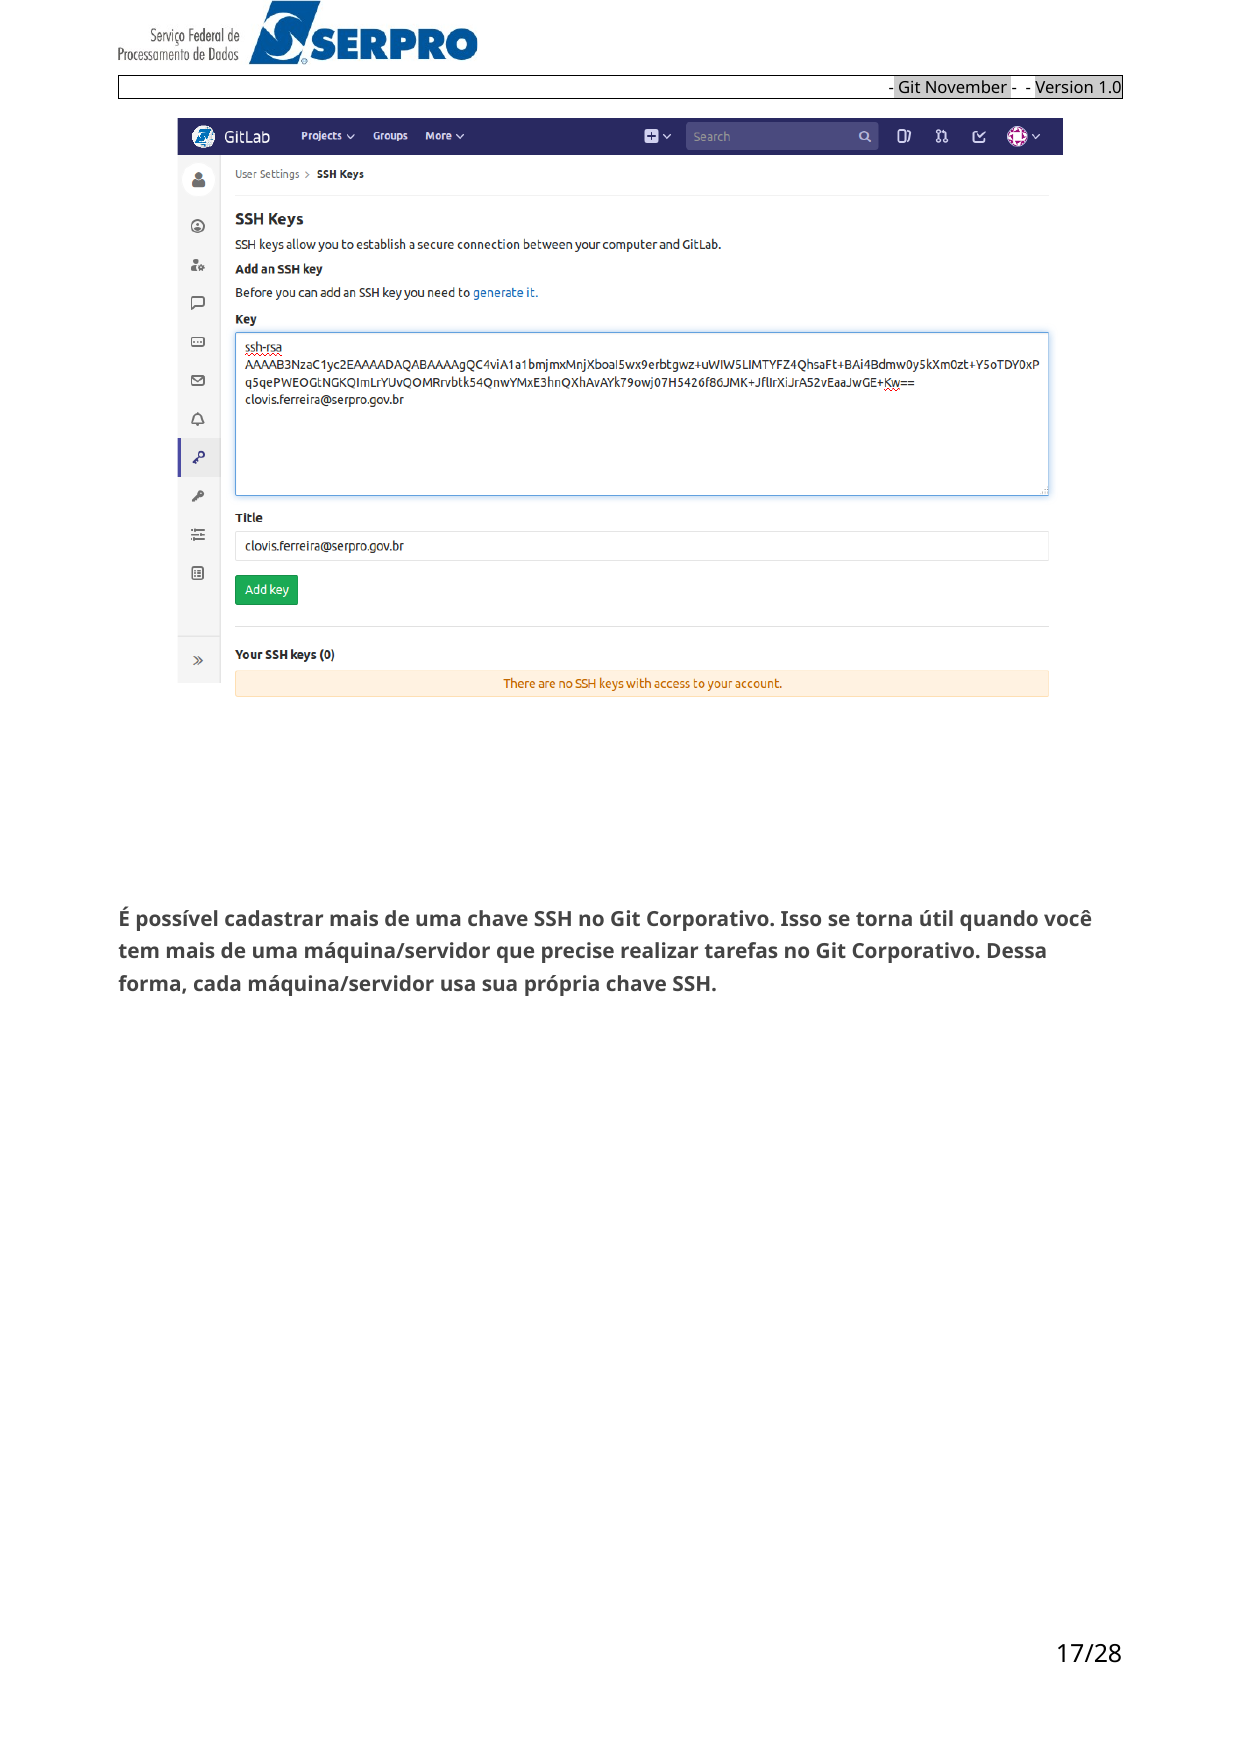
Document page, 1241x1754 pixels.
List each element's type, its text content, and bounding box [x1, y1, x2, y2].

text É possível cadastrar mais de uma chave SSH no Git Corporativo. Isso se torna útil quando você tem mais de uma máquina/servidor que precise realizar tarefas no Git Corporativo. Dessa forma, cada máquina/servidor usa sua própria chave SSH. [118, 904, 1122, 997]
